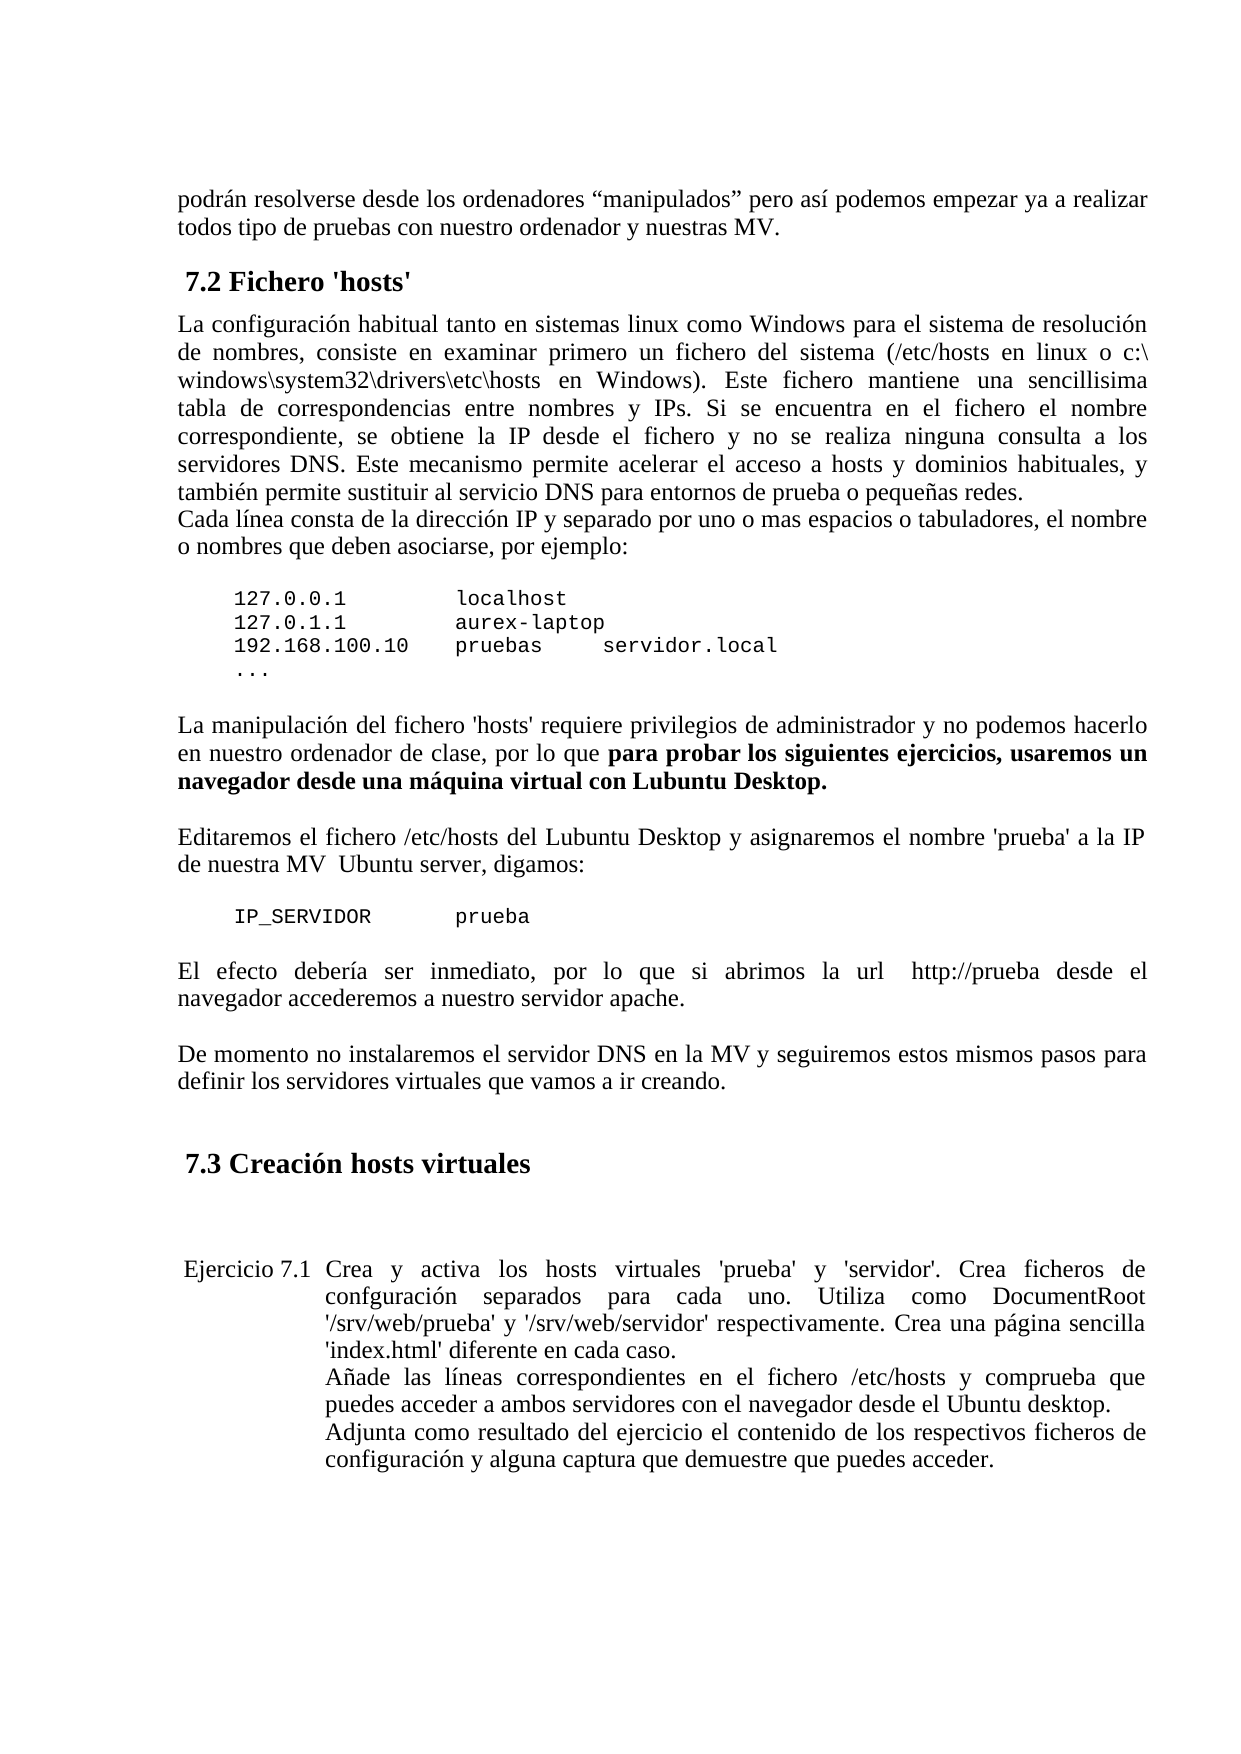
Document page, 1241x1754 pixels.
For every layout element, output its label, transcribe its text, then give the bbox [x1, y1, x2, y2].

text Añade las líneas correspondientes en el fichero /etc/hosts y comprueba que puedes acceder a ambos servidores con el navegador desde el Ubuntu desktop. [325, 1364, 1148, 1418]
text 7.2 Fichero 'hosts' [185, 264, 416, 298]
text Adjunta como resultado del ejercicio el contenido de los respectivos ficheros de configuración y alguna captura que demuestre que puedes acceder. [325, 1418, 1148, 1473]
text 7.3 Creación hosts virtuales [185, 1147, 534, 1180]
text Ejercicio 7.1 Crea y activa los hosts virtuales 'prueba' y 'servidor'. Crea ficheros de confguración separados para cada uno. Utiliza como DocumentRoot [183, 1255, 1148, 1309]
text De momento no instalaremos el servidor DNS en la MV y seguiremos estos mismos pasos para definir los servidores virtuales que vamos a ir creando. [177, 1040, 1148, 1094]
text La configuración habitual tanto en sistemas linux como Windows para el sistema de resolución de nombres, consiste en examinar primero un fichero del sistema (/etc/hosts en linux o c:\windows\system32\drivers\etc\hosts en Windows). Este fichero mantiene una sencillisima tabla de correspondencias entre nombres y IPs. Si se encuentra en el fichero el nombre correspondiente, se obtiene la IP desde el fichero y no se realiza ninguna consulta a los servidores DNS. Este mecanismo permite acelerar el acceso a hosts y dominios habituales, y también permite sustituir al servicio DNS para entornos de prueba o pequeñas redes. [177, 309, 1148, 506]
text ... [234, 659, 1163, 683]
text 192.168.100.10 pruebas servidor.local [234, 635, 1163, 659]
text podrán resolverse desde los ordenadores “manipulados” pero así podemos empezar ya a realizar todos tipo de pruebas con nuestro ordenador y nuestras MV. [177, 186, 1147, 240]
text '/srv/web/prueba' y '/srv/web/servidor' respectivamente. Crea una página sencilla [325, 1309, 1163, 1337]
text Cada línea consta de la dirección IP y separado por uno o mas espacios o tabuladores, el nombre o nombres que deben asociarse, por ejemplo: [177, 506, 1148, 560]
text 'index.html' diferente en cada caso. [325, 1337, 1163, 1364]
text IP_SERVIDOR prueba [234, 907, 1163, 930]
text de nuestra MV Ubuntu server, digamos: [177, 851, 587, 878]
text Editaremos el fichero /etc/hosts del Lubuntu Desktop y asignaremos el nombre 'prueba' a la IP [177, 822, 1147, 851]
text El efecto debería ser inmediato, por lo que si abrimos la url http://prueba desde el navegador accederemos a nuestro servidor apache. [177, 958, 1148, 1012]
text 127.0.0.1 localhost [234, 588, 1163, 612]
text La manipulación del fichero 'hosts' requiere privilegios de administrador y no podemos hacerlo en nuestro ordenador de clase, por lo que para probar los siguientes ejercicios, usaremos un navegador desde una máquina virtual con Lubuntu Desktop. [177, 710, 1148, 795]
text 127.0.1.1 aurex-laptop [234, 612, 1163, 635]
